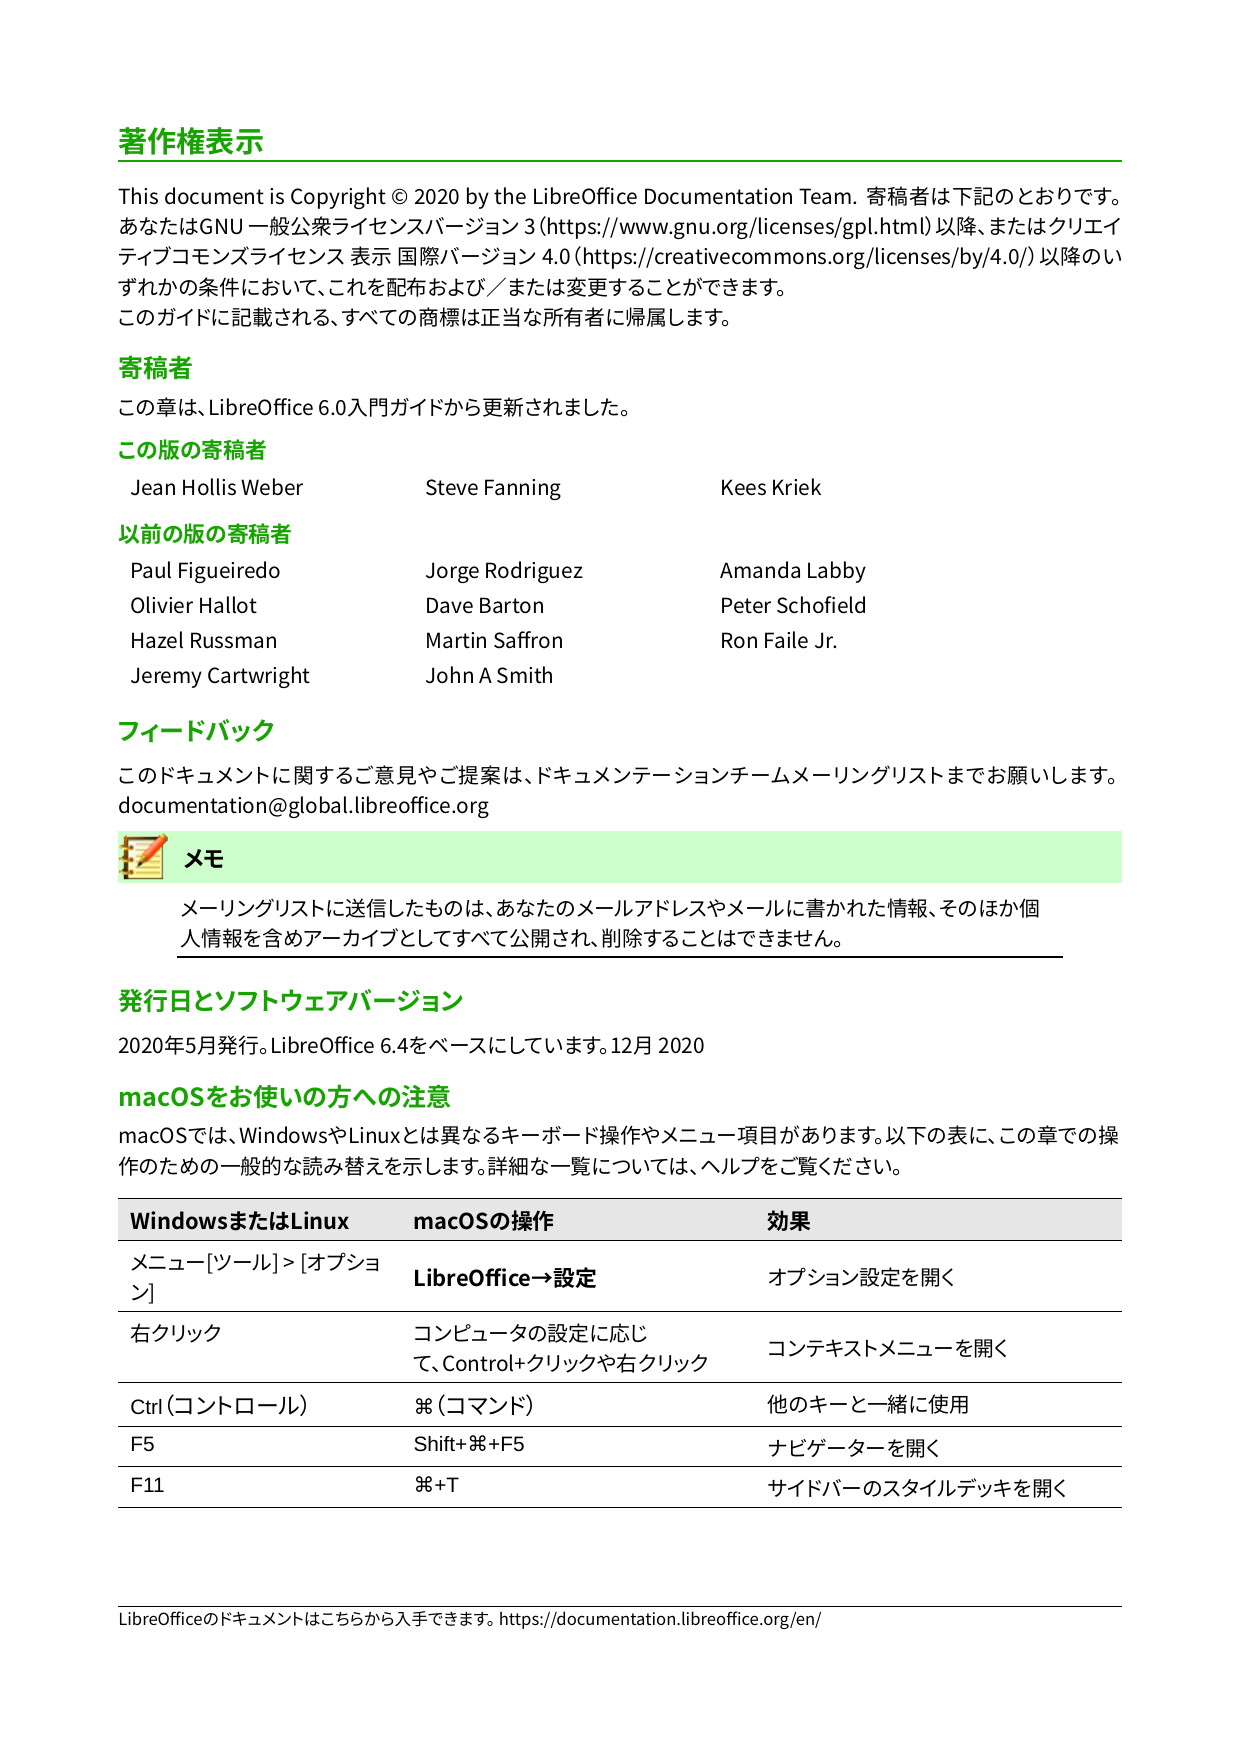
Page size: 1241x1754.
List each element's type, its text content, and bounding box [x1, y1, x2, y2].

table_cell 右クリック [118, 1312, 401, 1382]
table_cell Jeremy Cartwright [118, 659, 413, 693]
table_cell Dave Barton [414, 590, 709, 624]
table_cell [709, 659, 1122, 693]
table_header Jorge Rodriguez [414, 555, 709, 589]
table_cell メニュー[ツール] > [オプション] [118, 1241, 401, 1311]
table_header 効果 [756, 1199, 1122, 1240]
subtitle この版の寄稿者 [118, 433, 1122, 465]
table_cell John A Smith [414, 659, 709, 693]
picture [119, 832, 170, 883]
table_cell コンテキストメニューを開く [756, 1312, 1122, 1382]
table_cell サイドバーのスタイルデッキを開く [756, 1467, 1122, 1507]
subtitle フィードバック [118, 711, 1122, 747]
table_cell F11 [118, 1467, 401, 1507]
subtitle 以前の版の寄稿者 [118, 517, 1122, 549]
table_header Amanda Labby [709, 555, 1122, 589]
text 2020年5月発行。LibreOffice 6.4をベースにしています。十二月 2020 [118, 1030, 1122, 1060]
table_header Kees Kriek [709, 471, 1122, 505]
table_cell ⌘（コマンド） [401, 1383, 756, 1426]
table_cell Martin Saffron [414, 624, 709, 659]
table_cell Ctrl（コントロール） [118, 1383, 401, 1426]
table_cell ナビゲーターを開く [756, 1427, 1122, 1466]
table_cell 他のキーと一緒に使用 [756, 1383, 1122, 1426]
table_cell Hazel Russman [118, 624, 413, 659]
subtitle 発行日とソフトウェアバージョン [118, 982, 1122, 1018]
subtitle 寄稿者 [118, 349, 1122, 385]
table_cell オプション設定を開く [756, 1241, 1122, 1311]
text This document is Copyright © 2020 by the LibreOffice Documentation Team. 寄稿者は下記のとおりです。あなたはGNU 一般公衆ライセンスバージョン 3（https://www.gnu.org/licenses/gpl.html）以降、またはクリエイティブコモンズライセンス 表示 国際バージョン 4.0（https://creativecommons.org/licenses/by/4.0/）以降のいずれかの条件において、これを配布および／または変更することができます。 [118, 180, 1122, 301]
table_header WindowsまたはLinux [118, 1199, 401, 1240]
subtitle macOSをお使いの方への注意 [118, 1078, 1122, 1114]
table_cell コンピュータの設定に応じて、Control+クリックや右クリック [401, 1312, 756, 1382]
table_cell Ron Faile Jr. [709, 624, 1122, 659]
table_header Jean Hollis Weber [118, 471, 413, 505]
text メーリングリストに送信したものは、あなたのメールアドレスやメールに書かれた情報、そのほか個人情報を含めアーカイブとしてすべて公開され、削除することはできません。 [177, 889, 1063, 956]
text macOSでは、WindowsやLinuxとは異なるキーボード操作やメニュー項目があります。以下の表に、この章での操作のための一般的な読み替えを示します。詳細な一覧については、ヘルプをご覧ください。 [118, 1120, 1122, 1180]
text このガイドに記載される、すべての商標は正当な所有者に帰属します。 [118, 301, 1122, 331]
table_cell Shift+⌘+F5 [401, 1427, 756, 1466]
subtitle メモ [118, 831, 1122, 883]
table_cell Peter Schofield [709, 590, 1122, 624]
table_cell F5 [118, 1427, 401, 1466]
table_header Paul Figueiredo [118, 555, 413, 589]
table_cell Olivier Hallot [118, 590, 413, 624]
subtitle 著作権表示 [118, 118, 1122, 160]
text このドキュメントに関するご意見やご提案は、ドキュメンテーションチームメーリングリストまでお願いします。 documentation@global.libreoffice.org [118, 759, 1122, 820]
table_header Steve Fanning [414, 471, 709, 505]
table_cell ⌘+T [401, 1467, 756, 1507]
table_header macOSの操作 [401, 1199, 756, 1240]
text この章は、LibreOffice 6.0入門ガイドから更新されました。 [118, 391, 1122, 421]
table_cell LibreOffice→設定 [401, 1241, 756, 1311]
